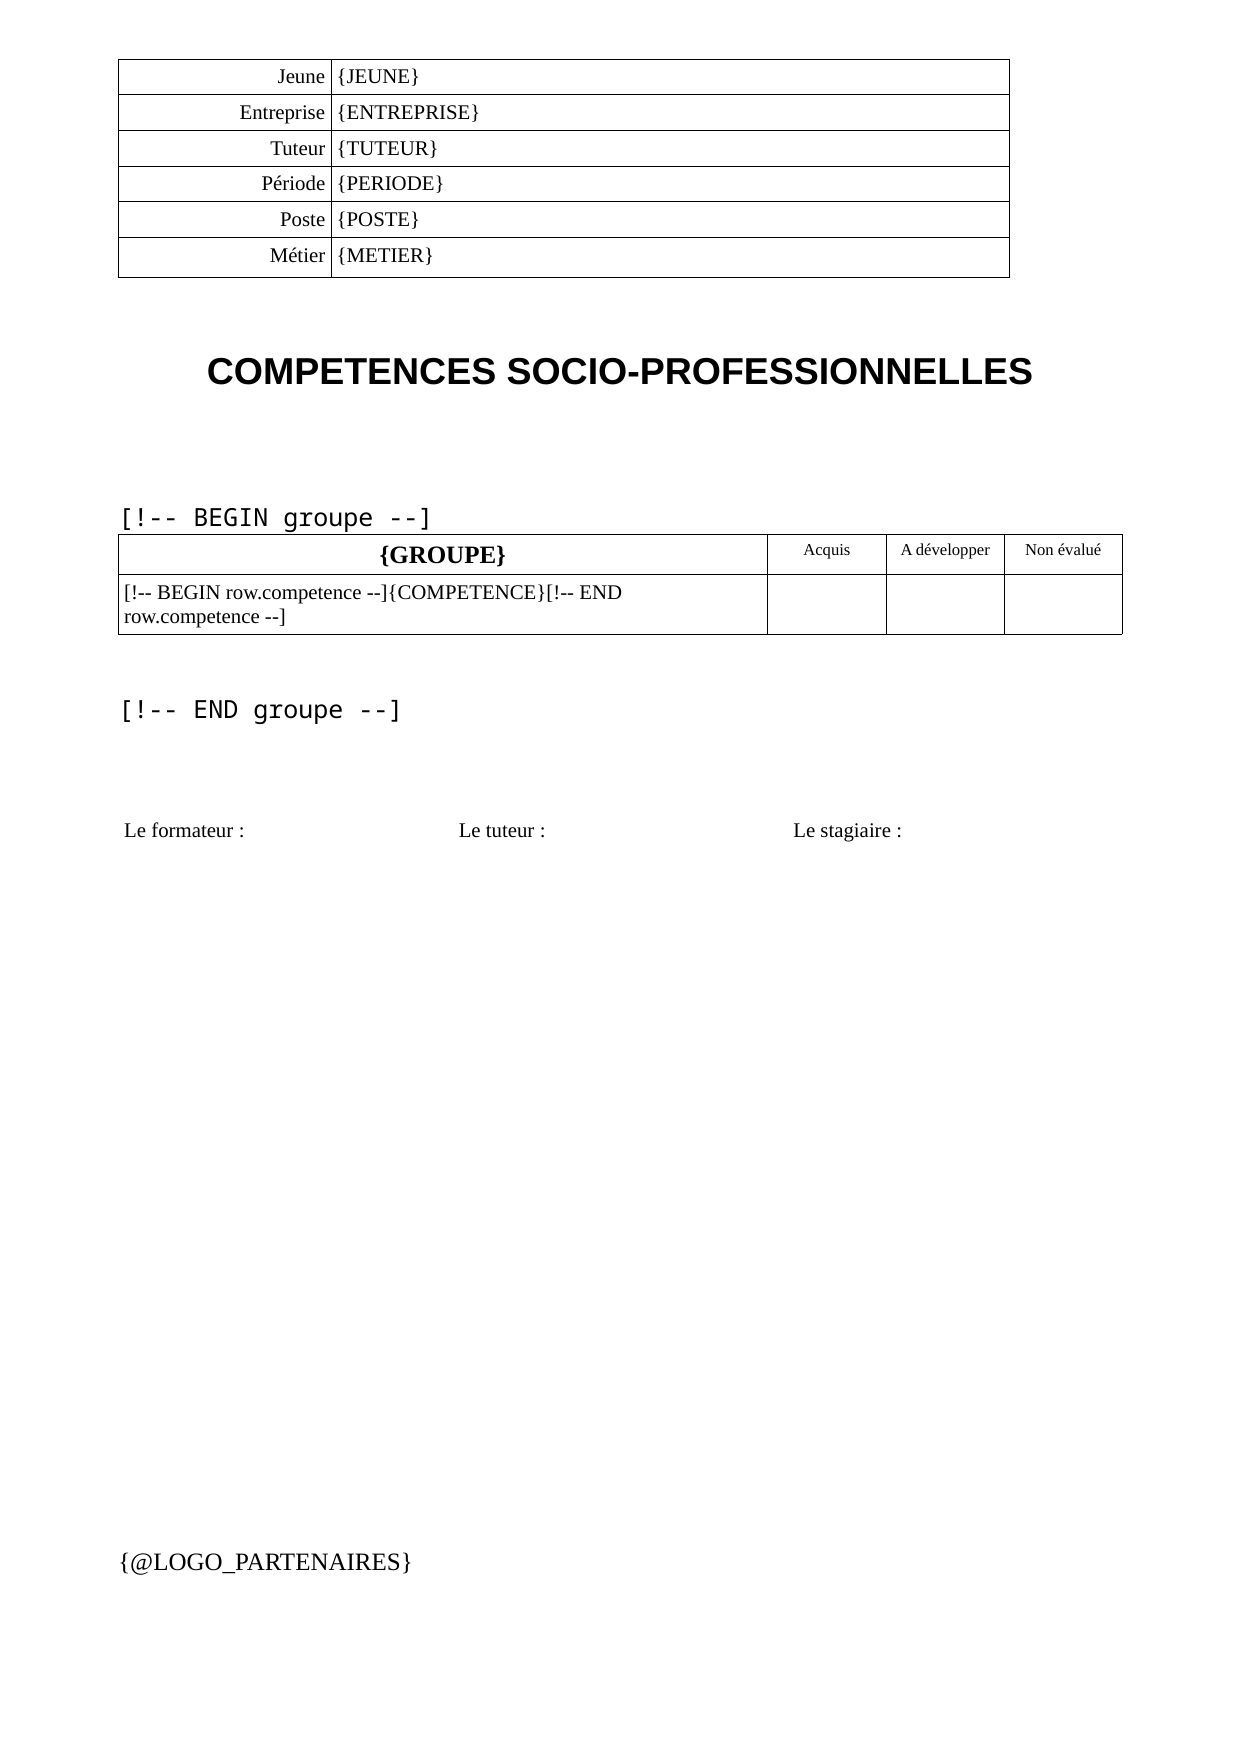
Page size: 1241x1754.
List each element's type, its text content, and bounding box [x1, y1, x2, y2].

table_cell [768, 575, 886, 634]
table_header Le stagiaire : [788, 812, 1122, 847]
table_header Non évalué [1005, 535, 1122, 574]
table_cell [!-- BEGIN row.competence --]{COMPETENCE}[!-- END row.competence --] [119, 575, 767, 634]
table_header Le tuteur : [453, 812, 787, 847]
table_header {GROUPE} [119, 535, 767, 574]
table_header Acquis [768, 535, 886, 574]
table_header Le formateur : [118, 812, 453, 847]
text [!-- BEGIN groupe --] [118, 500, 1122, 534]
table_header A développer [887, 535, 1004, 574]
table_cell [1005, 575, 1122, 634]
table_cell [887, 575, 1004, 634]
text [!-- END groupe --] [118, 692, 1122, 726]
title COMPETENCES SOCIO-PROFESSIONNELLES [118, 349, 1122, 392]
